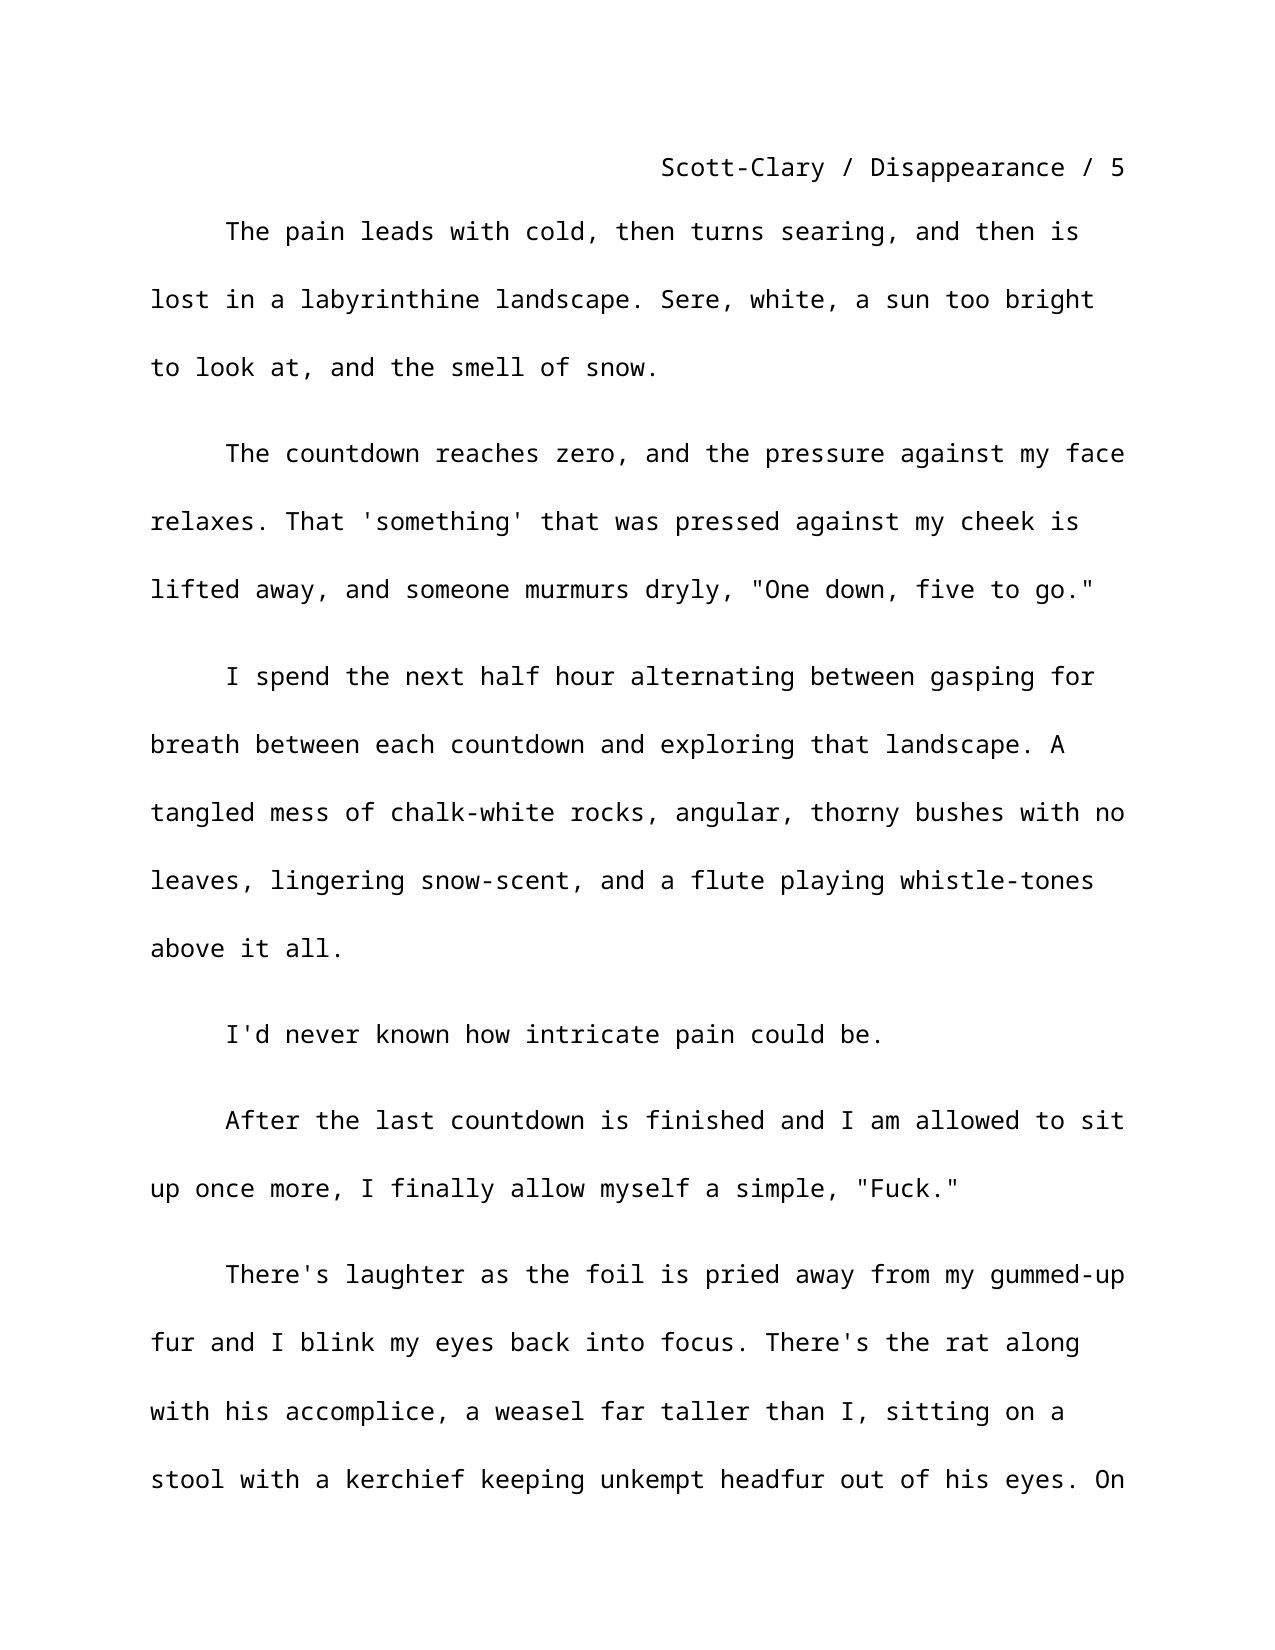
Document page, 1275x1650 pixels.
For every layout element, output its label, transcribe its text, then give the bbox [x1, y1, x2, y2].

text After the last countdown is finished and I am allowed to sit up once more, I finally allow myself a simple, "Fuck." [150, 1103, 1125, 1205]
text The countdown reaches zero, and the pressure against my face relaxes. That 'something' that was pressed against my cheek is lifted away, and someone murmurs dryly, "One down, five to go." [150, 436, 1125, 606]
text I spend the next half hour alternating between gasping for breath between each countdown and exploring that landscape. A tangled mess of chalk-white rocks, angular, thorny bushes with no leaves, lingering snow-scent, and a flute playing whistle-tones above it all. [150, 658, 1125, 965]
text I'd never known how intricate pain could be. [150, 1017, 1125, 1051]
text The pain leads with cold, then turns searing, and then is lost in a labyrinthine landscape. Sere, white, a sun too bright to look at, and the smell of snow. [150, 213, 1125, 384]
text There's laughter as the foil is pried away from my gummed-up fur and I blink my eyes back into focus. There's the rat along with his accomplice, a weasel far taller than I, sitting on a stool with a kerchief keeping unkempt headfur out of his eyes. On [150, 1257, 1125, 1495]
